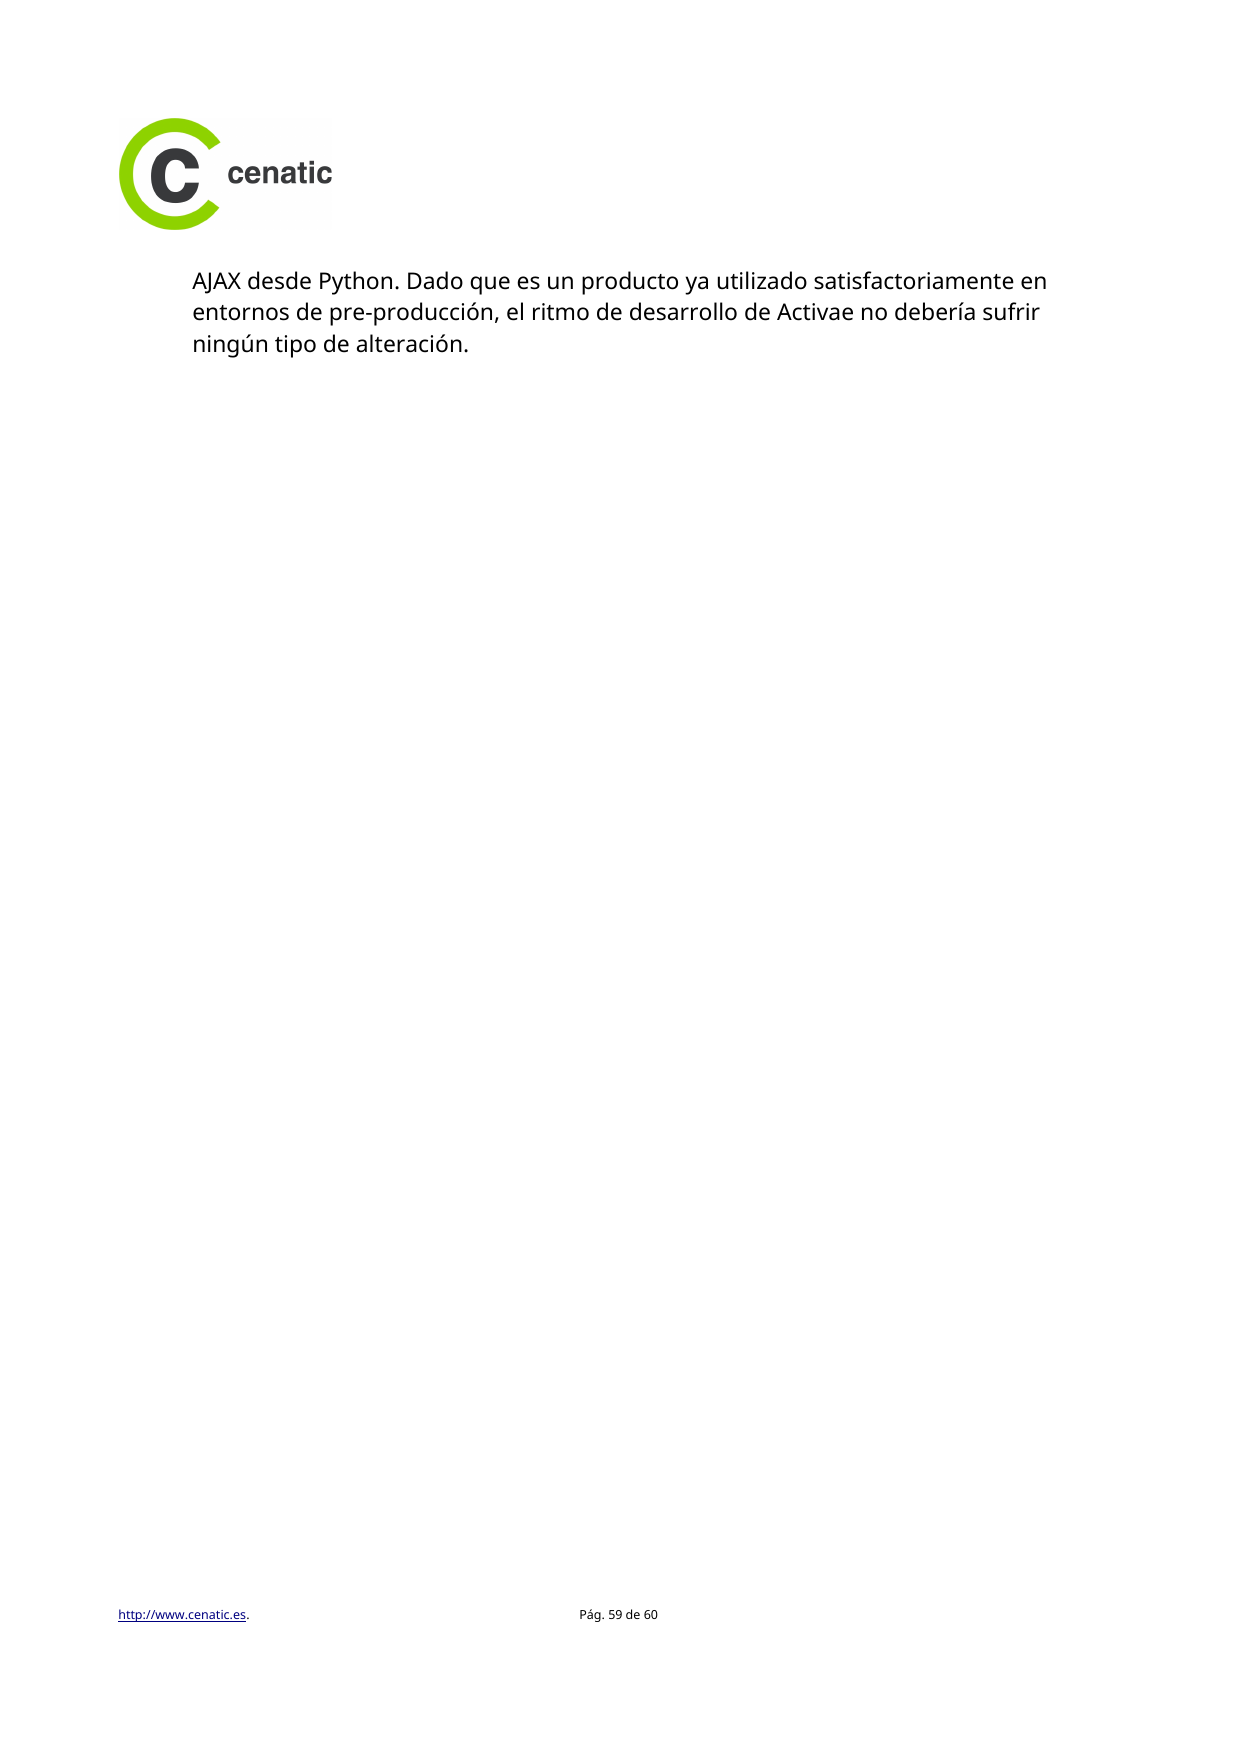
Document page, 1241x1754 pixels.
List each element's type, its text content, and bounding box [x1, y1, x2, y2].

picture [119, 118, 332, 230]
text AJAX desde Python. Dado que es un producto ya utilizado satisfactoriamente en entornos de pre-producción, el ritmo de desarrollo de Activae no debería sufrir ningún tipo de alteración. [192, 265, 1122, 359]
